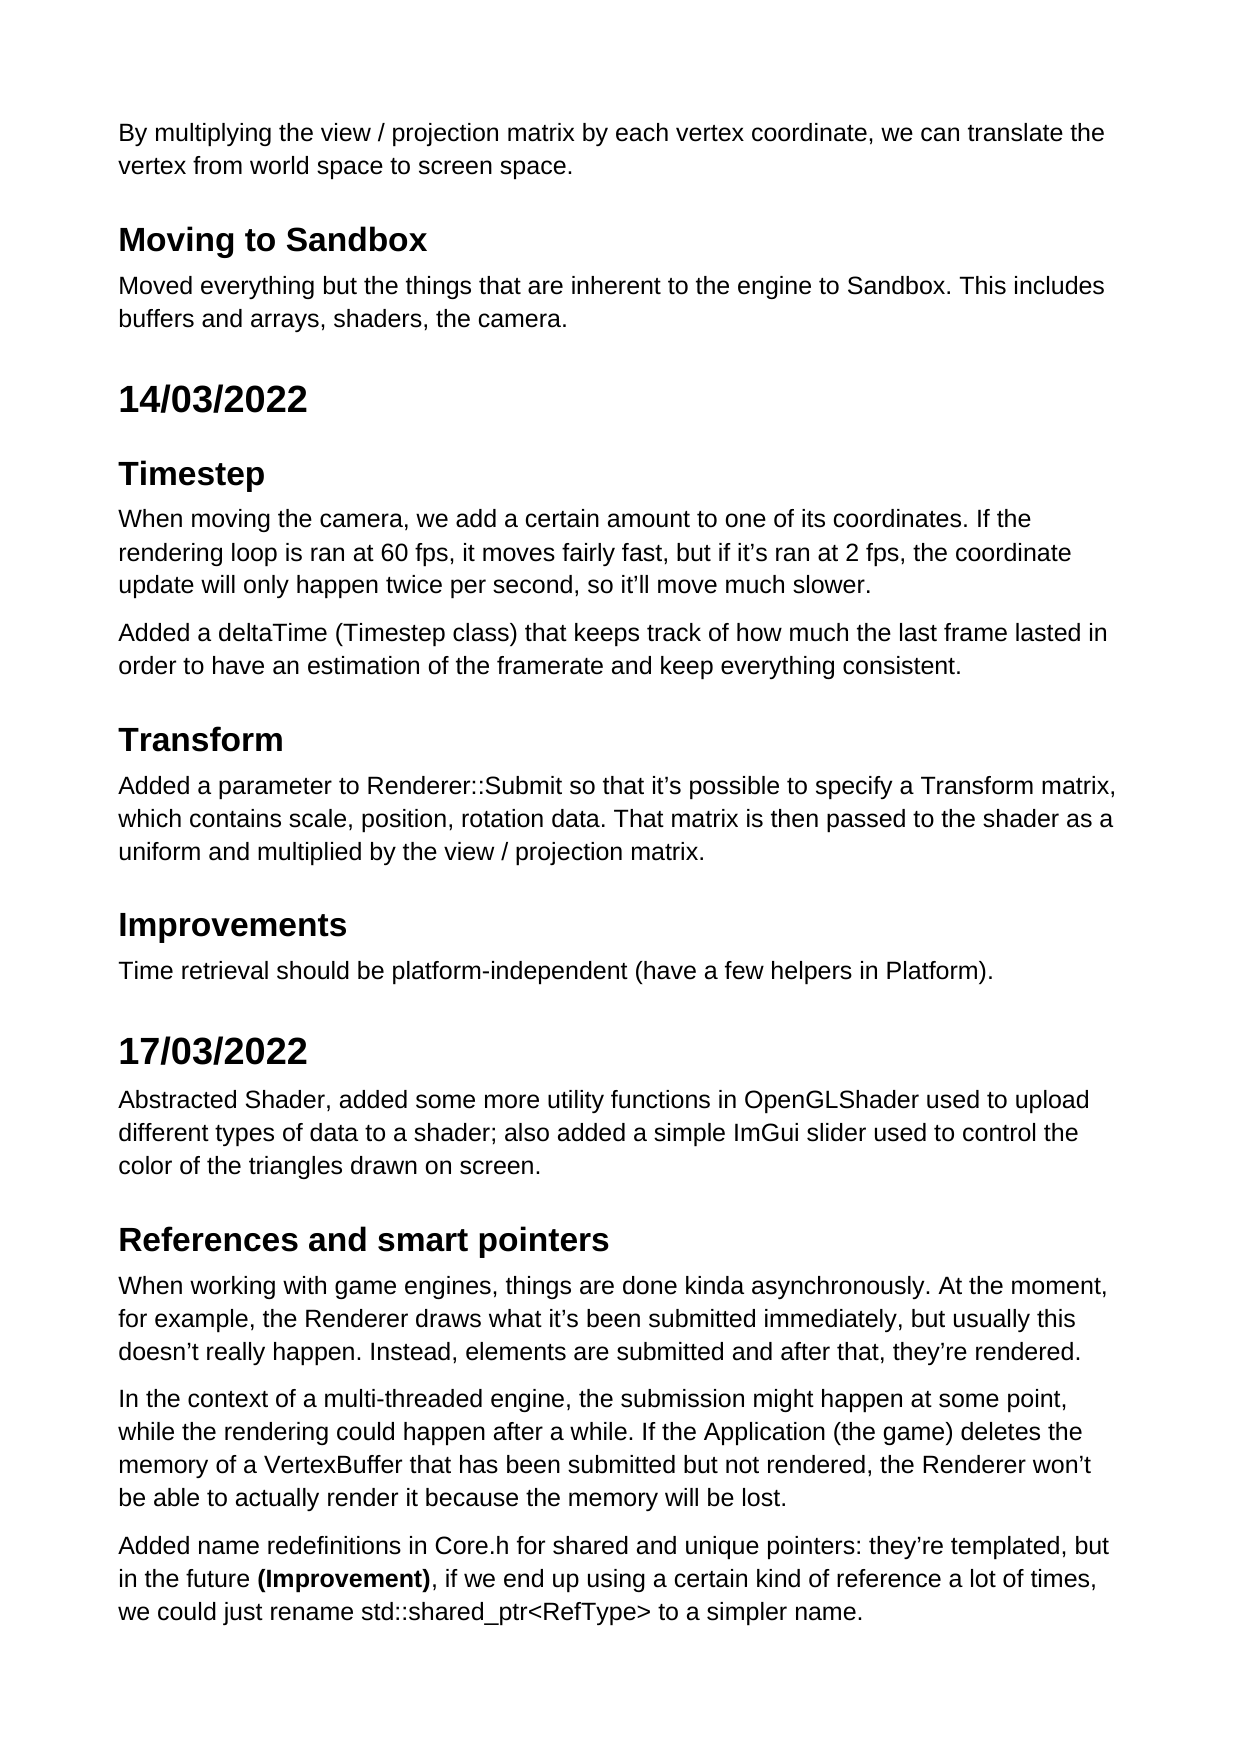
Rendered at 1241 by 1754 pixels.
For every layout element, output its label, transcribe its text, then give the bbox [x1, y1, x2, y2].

subtitle 17/03/2022 [118, 1029, 1122, 1073]
text When working with game engines, things are done kinda asynchronously. At the moment, for example, the Renderer draws what it’s been submitted immediately, but usually this doesn’t really happen. Instead, elements are submitted and after that, they’re rendered. [118, 1271, 1122, 1366]
text Time retrieval should be platform-independent (have a few helpers in Platform). [118, 956, 1122, 985]
text When moving the camera, we add a certain amount to one of its coordinates. If the rendering loop is ran at 60 fps, it moves fairly fast, but if it’s ran at 2 fps, the coordinate update will only happen twice per second, so it’ll move much slower. [118, 504, 1122, 599]
subtitle 14/03/2022 [118, 376, 1122, 420]
subtitle Moving to Sandbox [118, 219, 1122, 258]
text In the context of a multi-threaded engine, the submission might happen at some point, while the rendering could happen after a while. If the Application (the game) deletes the memory of a VertexBuffer that has been submitted but not rendered, the Renderer won’t be able to actually render it because the memory will be lost. [118, 1384, 1122, 1512]
text Added a deltaTime (Timestep class) that keeps track of how much the last frame lasted in order to have an estimation of the framerate and keep everything consistent. [118, 618, 1122, 680]
text By multiplying the view / projection matrix by each vertex coordinate, we can translate the vertex from world space to screen space. [118, 118, 1122, 180]
text Abstracted Shader, added some more utility functions in OpenGLShader used to upload different types of data to a shader; also added a simple ImGui slider used to control the color of the triangles drawn on screen. [118, 1085, 1122, 1180]
text Added name redefinitions in Core.h for shared and unique pointers: they’re templated, but in the future (Improvement), if we end up using a certain kind of reference a lot of times, we could just rename std::shared_ptr<RefType> to a simpler name. [118, 1531, 1122, 1626]
subtitle Transform [118, 719, 1122, 758]
text Moved everything but the things that are inherent to the engine to Sandbox. This includes buffers and arrays, shaders, the camera. [118, 271, 1122, 332]
subtitle Improvements [118, 905, 1122, 944]
subtitle References and smart pointers [118, 1219, 1122, 1258]
text Added a parameter to Renderer::Submit so that it’s possible to specify a Transform matrix, which contains scale, position, rotation data. That matrix is then passed to the shader as a uniform and multiplied by the view / projection matrix. [118, 771, 1122, 866]
subtitle Timestep [118, 453, 1122, 492]
